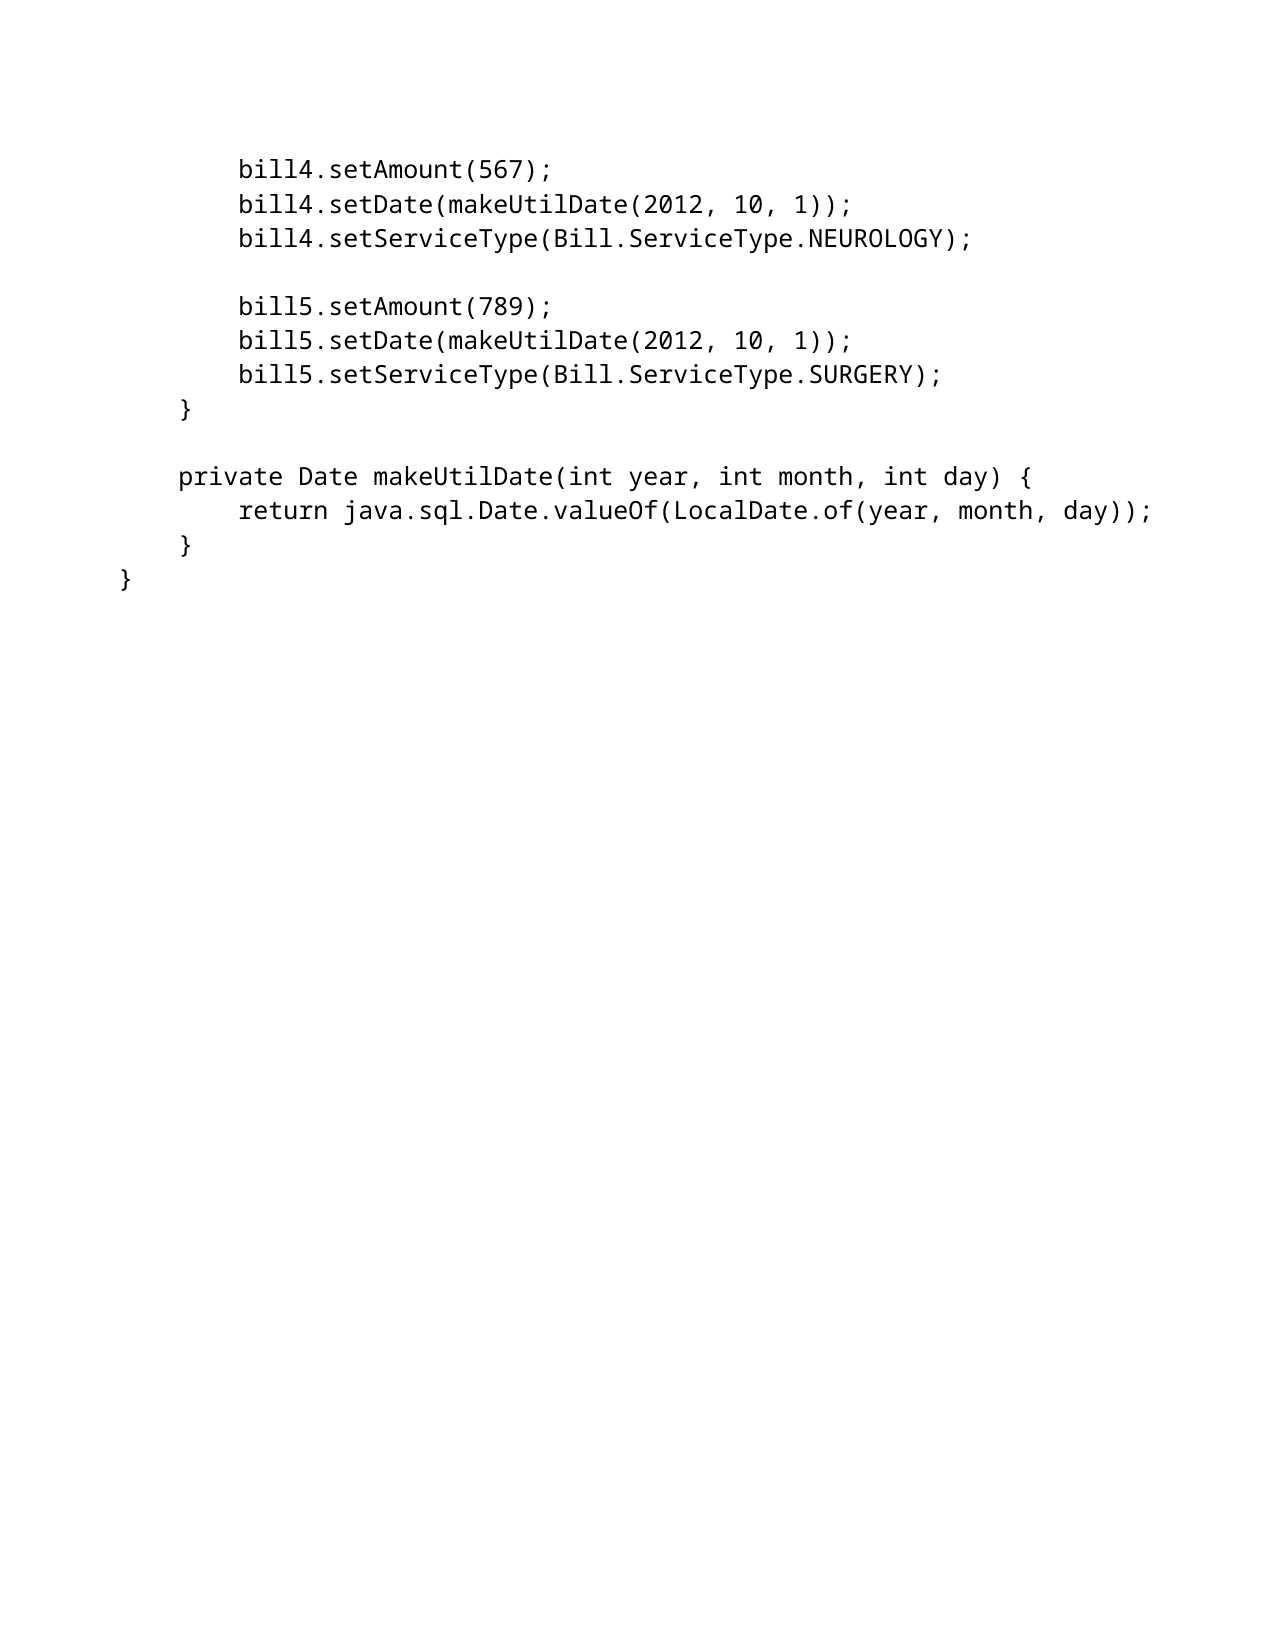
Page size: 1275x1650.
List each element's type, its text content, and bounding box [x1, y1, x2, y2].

text return java.sql.Date.valueOf(LocalDate.of(year, month, day)); [118, 493, 1157, 527]
text } [118, 561, 1157, 595]
text bill4.setAmount(567); [118, 152, 1157, 186]
text bill5.setAmount(789); [118, 288, 1157, 322]
text bill5.setDate(makeUtilDate(2012, 10, 1)); [118, 322, 1157, 357]
text bill4.setDate(makeUtilDate(2012, 10, 1)); [118, 186, 1157, 220]
text } [118, 527, 1157, 561]
text private Date makeUtilDate(int year, int month, int day) { [118, 459, 1157, 493]
text bill4.setServiceType(Bill.ServiceType.NEUROLOGY); [118, 220, 1157, 254]
text bill5.setServiceType(Bill.ServiceType.SURGERY); [118, 357, 1157, 391]
text } [118, 391, 1157, 425]
